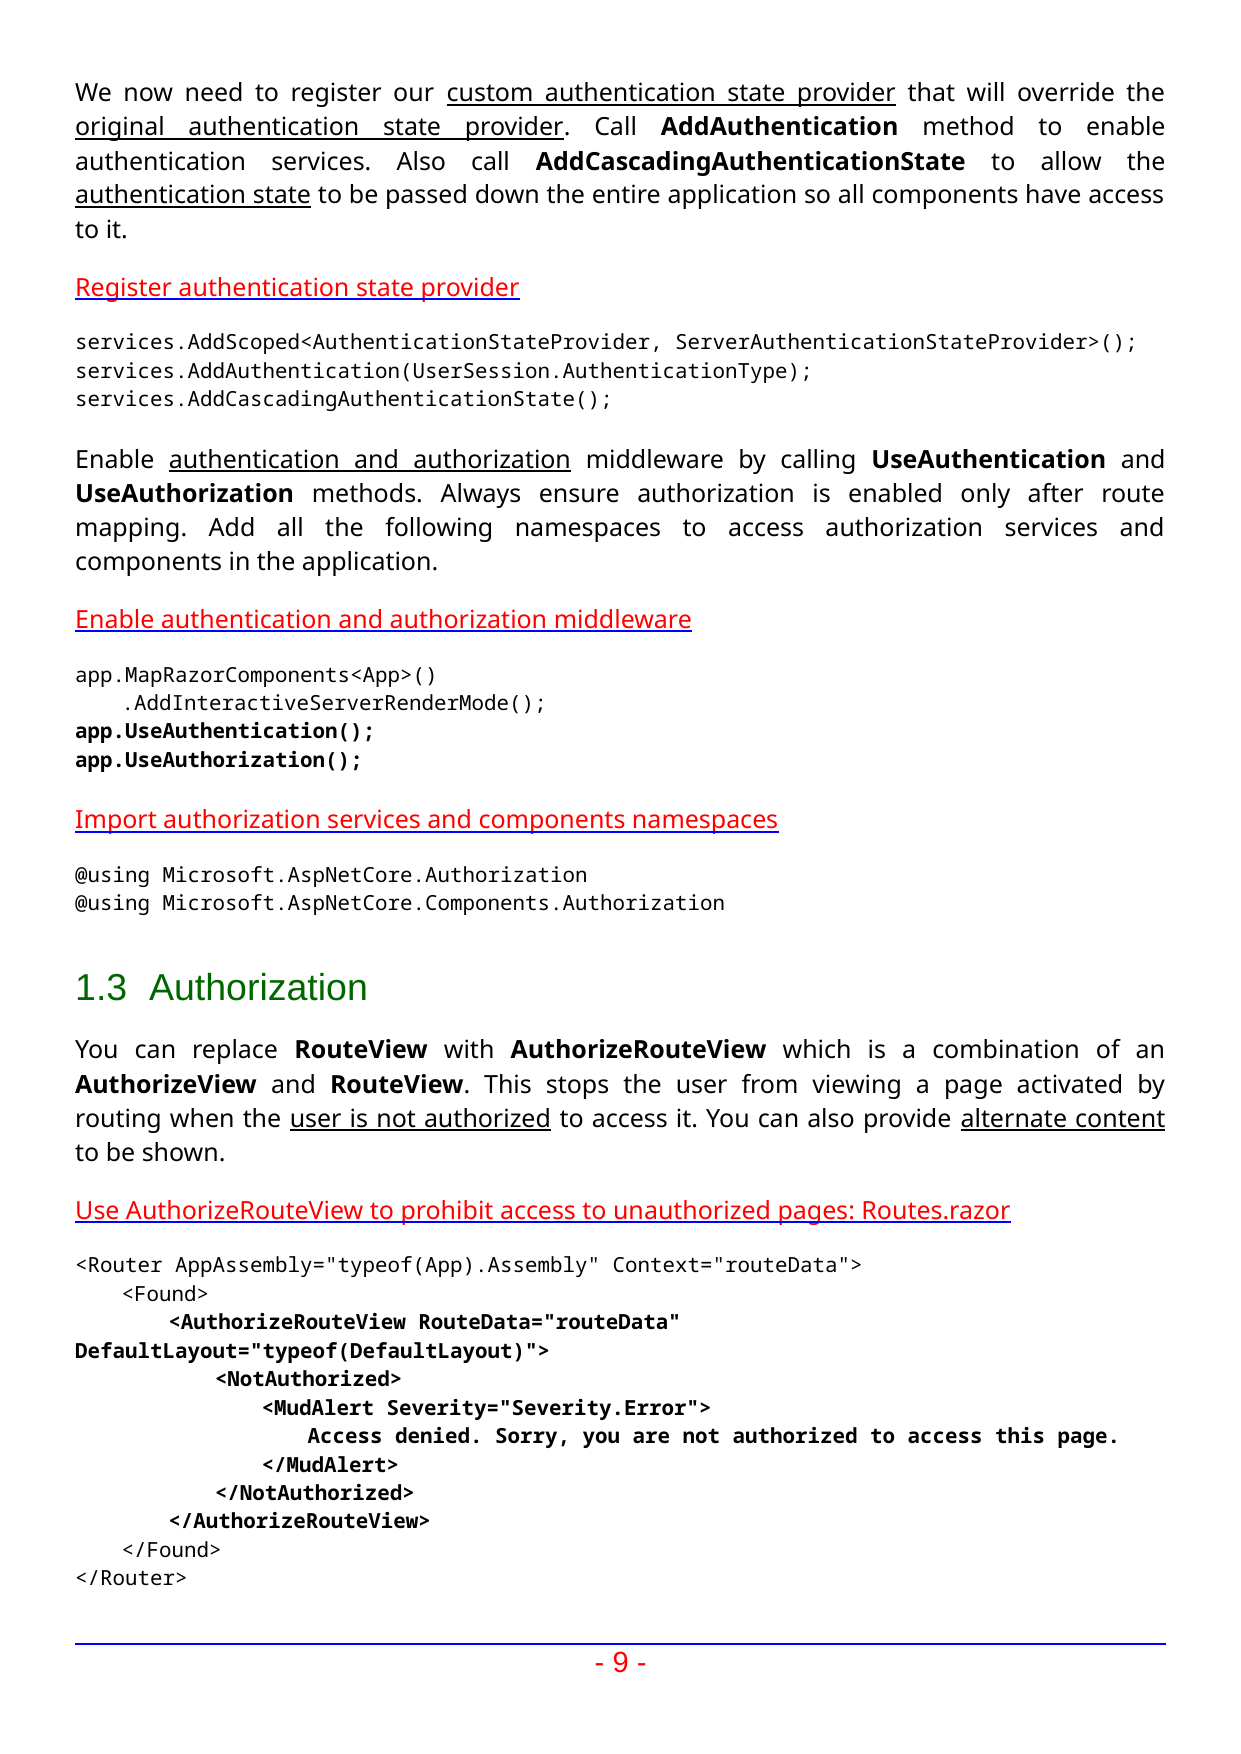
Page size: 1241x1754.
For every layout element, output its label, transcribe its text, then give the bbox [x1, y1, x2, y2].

text Import authorization services and components namespaces [75, 802, 1166, 836]
text @using Microsoft.AspNetCore.Components.Authorization [75, 888, 1166, 917]
text </MudAlert> [75, 1450, 1166, 1478]
text <Router AppAssembly="typeof(App).Assembly" Context="routeData"> [75, 1251, 1166, 1279]
text Enable authentication and authorization middleware [75, 602, 1166, 636]
text </Found> [75, 1535, 1166, 1563]
text app.MapRazorComponents<App>() [75, 660, 1166, 688]
text </AuthorizeRouteView> [75, 1507, 1166, 1535]
text Register authentication state provider [75, 269, 1166, 303]
text <AuthorizeRouteView RouteData="routeData" DefaultLayout="typeof(DefaultLayout)"> [75, 1307, 1166, 1364]
text app.UseAuthorization(); [75, 745, 1166, 773]
text <NotAuthorized> [75, 1364, 1166, 1393]
text <Found> [75, 1279, 1166, 1307]
text Use AuthorizeRouteView to prohibit access to unauthorized pages: Routes.razor [75, 1192, 1166, 1227]
text </NotAuthorized> [75, 1478, 1166, 1507]
text 1.3 Authorization [75, 965, 1166, 1008]
text services.AddScoped<AuthenticationStateProvider, ServerAuthenticationStateProvider>(); [75, 327, 1166, 356]
text </Router> [75, 1563, 1166, 1592]
text @using Microsoft.AspNetCore.Authorization [75, 860, 1166, 888]
text You can replace RouteView with AuthorizeRouteView which is a combination of an AuthorizeView and RouteView. This stops the user from viewing a page activated by routing when the user is not authorized to access it. You can also provide alternate content to be shown. [75, 1032, 1166, 1168]
text services.AddAuthentication(UserSession.AuthenticationType); [75, 356, 1166, 384]
text Enable authentication and authorization middleware by calling UseAuthentication and UseAuthorization methods. Always ensure authorization is enabled only after route mapping. Add all the following namespaces to access authorization services and components in the application. [75, 441, 1166, 577]
text app.UseAuthentication(); [75, 717, 1166, 745]
text services.AddCascadingAuthenticationState(); [75, 384, 1166, 413]
text .AddInteractiveServerRenderMode(); [75, 688, 1166, 717]
text Access denied. Sorry, you are not authorized to access this page. [75, 1421, 1166, 1450]
text <MudAlert Severity="Severity.Error"> [75, 1393, 1166, 1421]
text We now need to register our custom authentication state provider that will override the original authentication state provider. Call AddAuthentication method to enable authentication services. Also call AddCascadingAuthenticationState to allow the authentication state to be passed down the entire application so all components have access to it. [75, 75, 1166, 245]
